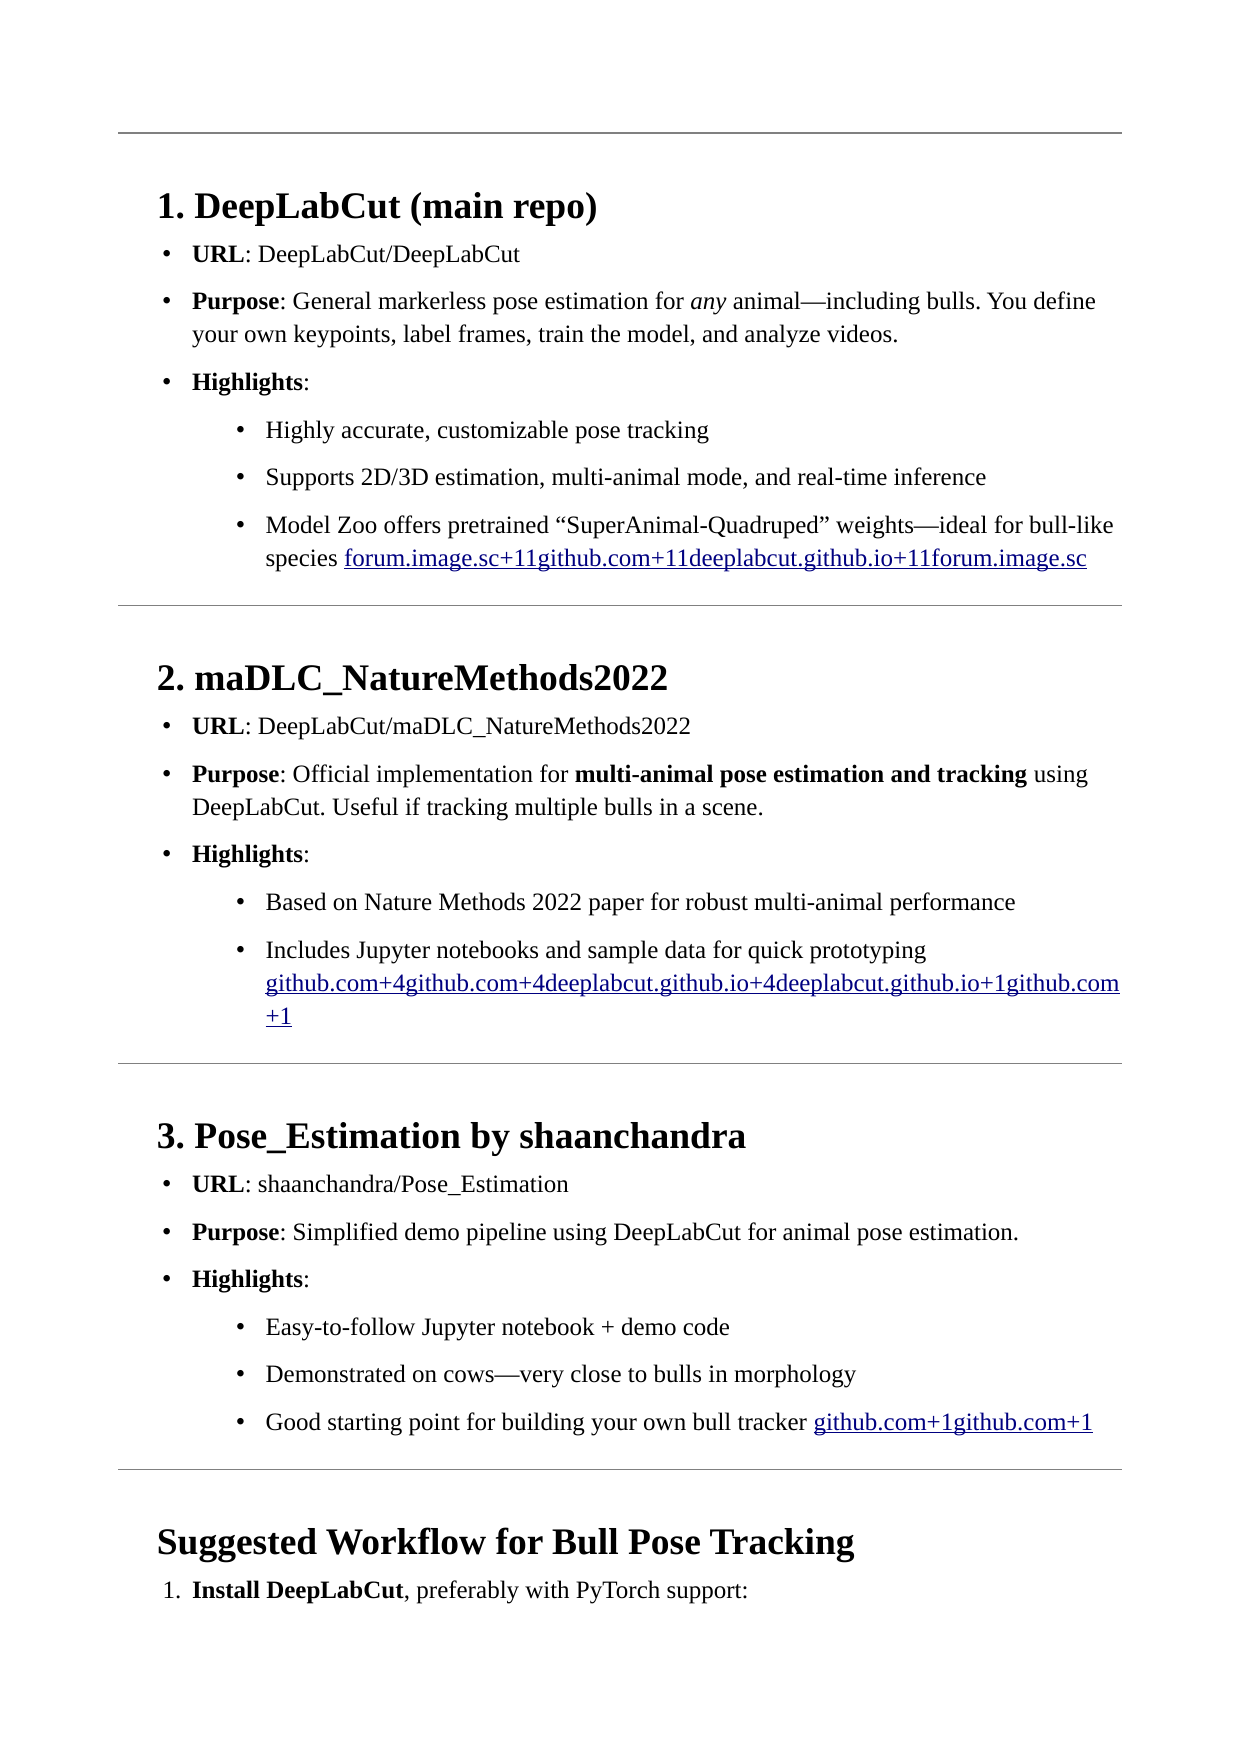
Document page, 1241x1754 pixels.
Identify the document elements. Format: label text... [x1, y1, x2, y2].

list Purpose: Official implementation for multi-animal pose estimation and tracking using DeepLabCut. Useful if tracking multiple bulls in a scene. [162, 759, 1122, 821]
subtitle 🐂 1. DeepLabCut (main repo) [118, 183, 1122, 226]
list Highlights: [162, 1264, 1122, 1293]
list Purpose: General markerless pose estimation for any animal—including bulls. You define your own keypoints, label frames, train the model, and analyze videos. [162, 286, 1122, 348]
list Highlights: [162, 367, 1122, 396]
list URL: DeepLabCut/maDLC_NatureMethods2022 [162, 711, 1122, 740]
list Install DeepLabCut, preferably with PyTorch support: [162, 1575, 1122, 1604]
subtitle 🐂 3. Pose_Estimation by shaanchandra [118, 1113, 1122, 1157]
list Easy-to-follow Jupyter notebook + demo code [236, 1312, 1122, 1341]
list Demonstrated on cows—very close to bulls in morphology [236, 1359, 1122, 1388]
list URL: DeepLabCut/DeepLabCut [162, 239, 1122, 268]
list Highly accurate, customizable pose tracking [236, 415, 1122, 443]
list Includes Jupyter notebooks and sample data for quick prototyping github.com+4github.com+4deeplabcut.github.io+4deeplabcut.github.io+1github.com+1 [236, 935, 1122, 1029]
list URL: shaanchandra/Pose_Estimation [162, 1169, 1122, 1198]
list Supports 2D/3D estimation, multi-animal mode, and real-time inference [236, 462, 1122, 491]
list Model Zoo offers pretrained “SuperAnimal-Quadruped” weights—ideal for bull-like species forum.image.sc+11github.com+11deeplabcut.github.io+11forum.image.sc [236, 510, 1122, 572]
list Highlights: [162, 839, 1122, 868]
list Purpose: Simplified demo pipeline using DeepLabCut for animal pose estimation. [162, 1217, 1122, 1245]
subtitle 🐂 2. maDLC_NatureMethods2022 [118, 656, 1122, 699]
subtitle 🔧 Suggested Workflow for Bull Pose Tracking [118, 1520, 1122, 1563]
list Good starting point for building your own bull tracker github.com+1github.com+1 [236, 1407, 1122, 1436]
list Based on Nature Methods 2022 paper for robust multi-animal performance [236, 887, 1122, 916]
